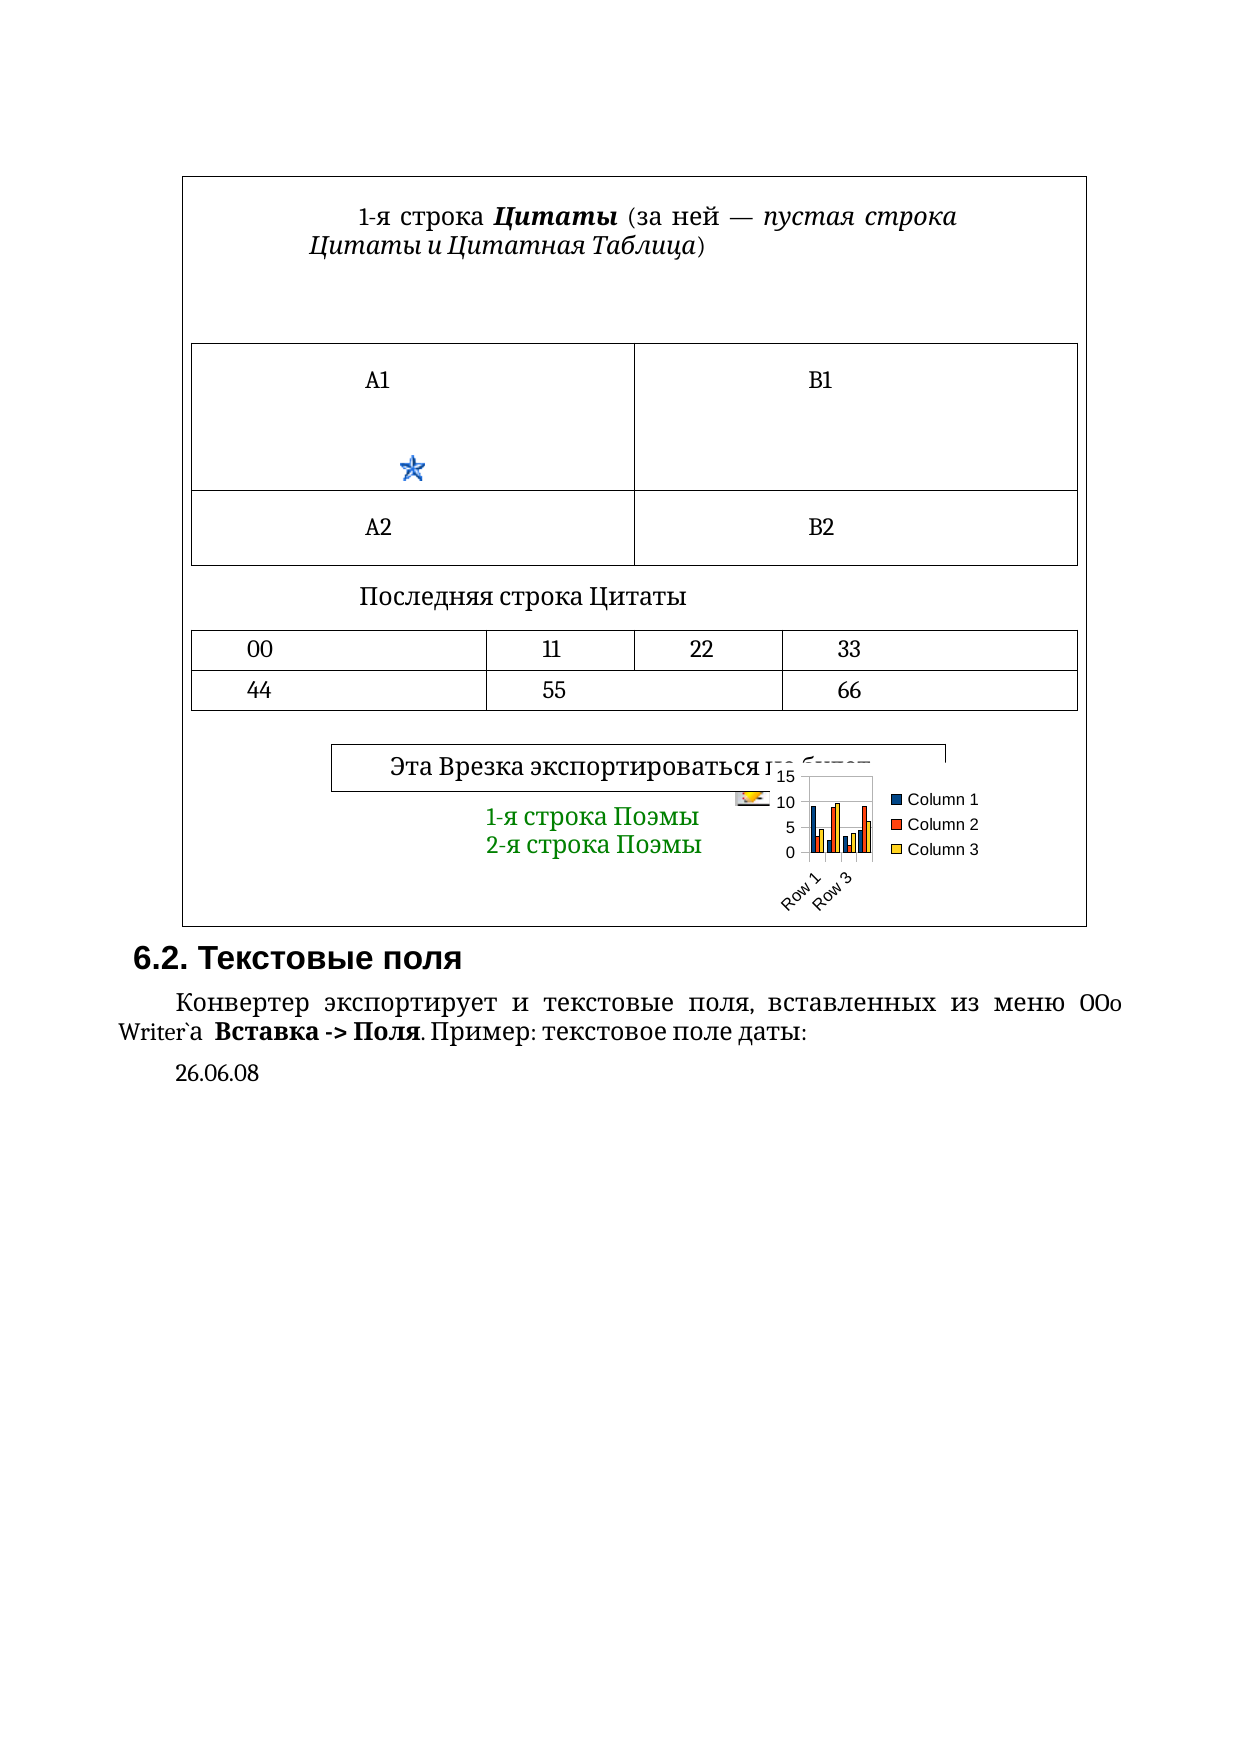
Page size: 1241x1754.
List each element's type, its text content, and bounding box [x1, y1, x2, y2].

picture [400, 455, 425, 481]
table_cell 44 [192, 671, 486, 710]
text Конвертер экспортирует и текстовые поля, вставленных из меню OOo Writer`а Вставка -> Поля. Пример: текстовое поле даты: [118, 989, 1122, 1046]
table_header 00 [192, 631, 486, 670]
table_header 11 [487, 631, 634, 670]
table_cell A2 [192, 491, 634, 565]
table_header 22 [635, 631, 782, 670]
text 1-я строка Поэмы [486, 792, 770, 831]
table_cell 55 [487, 671, 782, 710]
table_header 33 [783, 631, 1077, 670]
table_cell B2 [635, 491, 1077, 565]
text 2-я строка Поэмы [486, 831, 770, 860]
text 1-я строка Цитаты (за ней — пустая строка Цитаты и Цитатная Таблица) [309, 203, 959, 261]
text Эта Врезка экспортироваться не будет [340, 752, 936, 781]
picture [735, 792, 770, 806]
text 26.06.08 [118, 1059, 1122, 1087]
table_header B1 [635, 344, 1077, 489]
table_cell 66 [783, 671, 1077, 710]
subtitle 6.2. Текстовые поля [133, 176, 1122, 977]
text Последняя строка Цитаты [309, 583, 959, 612]
table_header A1 [192, 344, 634, 489]
